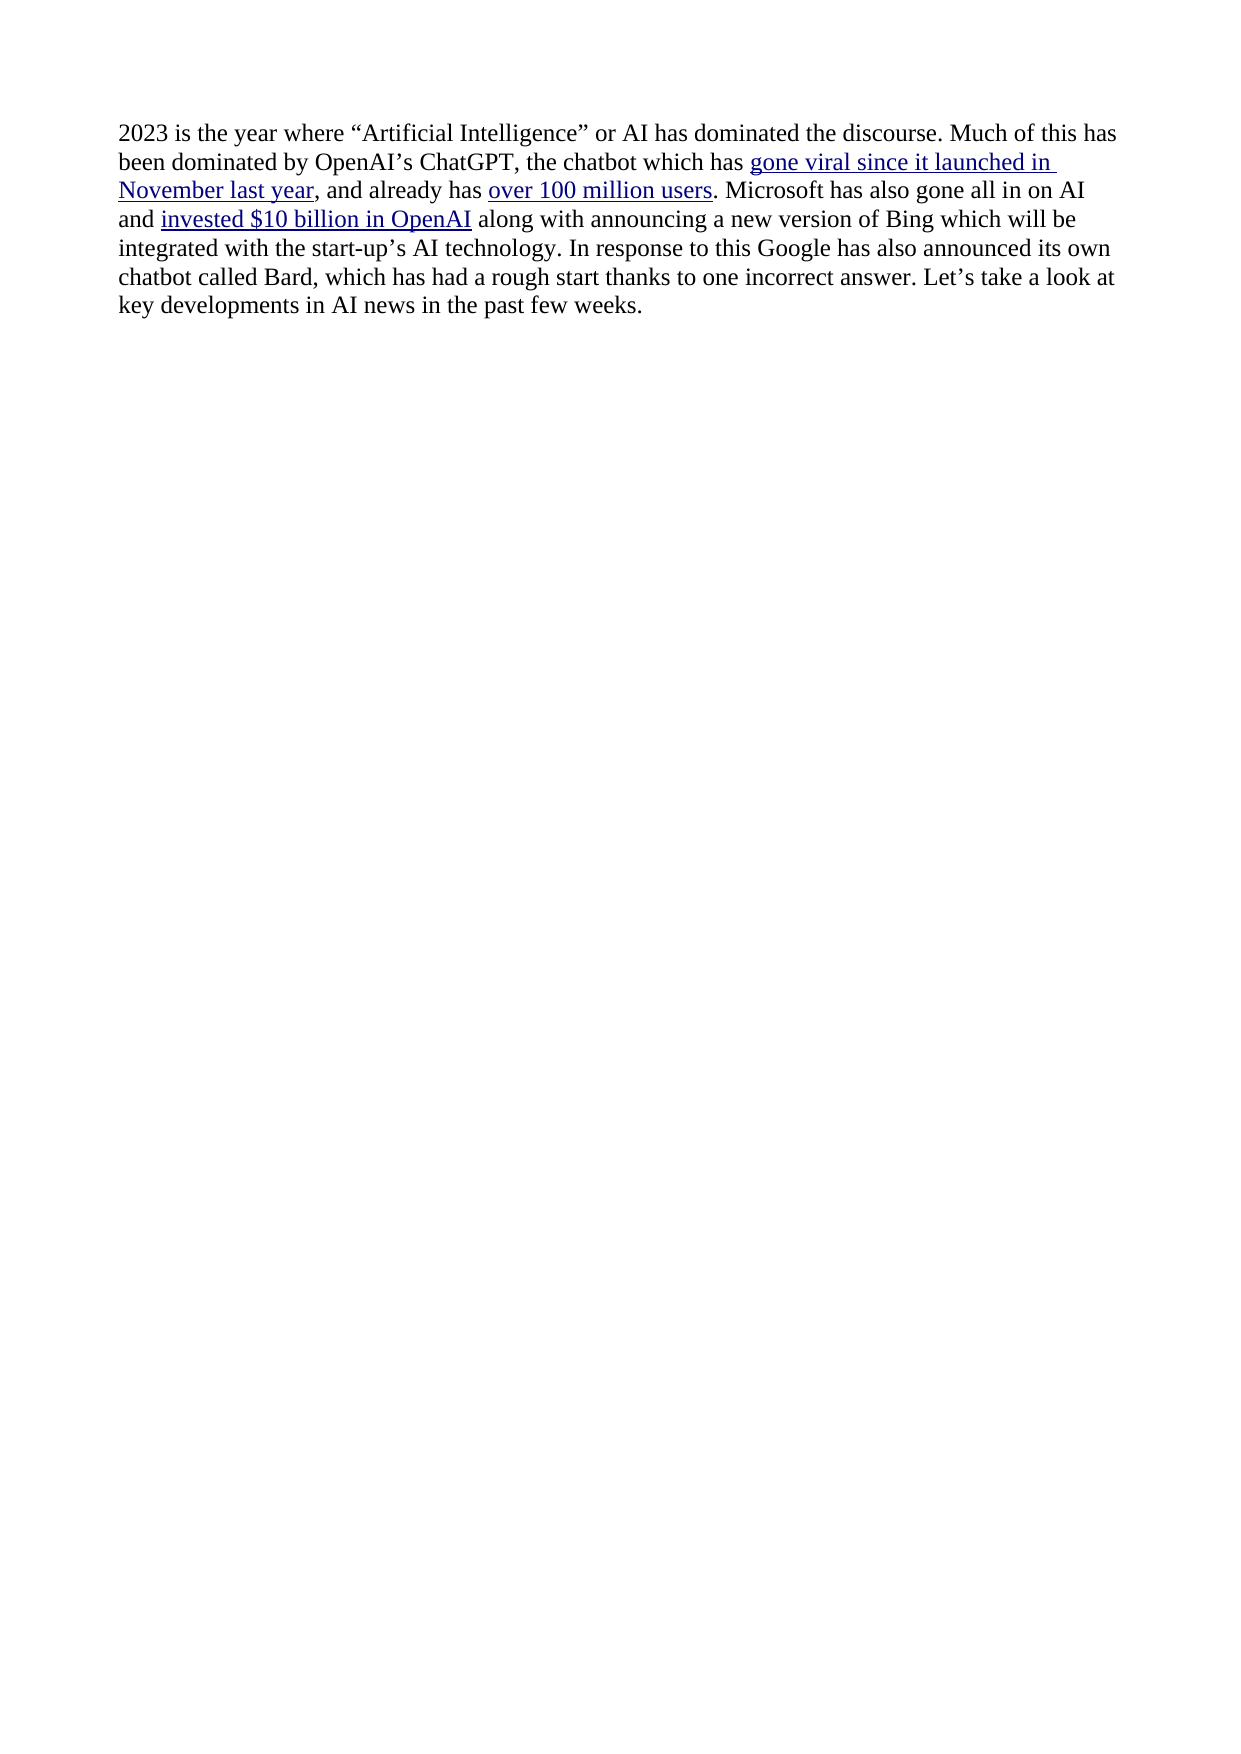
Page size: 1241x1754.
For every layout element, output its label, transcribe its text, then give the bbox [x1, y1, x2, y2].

text 2023 is the year where “Artificial Intelligence” or AI has dominated the discourse. Much of this has been dominated by OpenAI’s ChatGPT, the chatbot which has gone viral since it launched in November last year, and already has over 100 million users. Microsoft has also gone all in on AI and invested $10 billion in OpenAI along with announcing a new version of Bing which will be integrated with the start-up’s AI technology. In response to this Google has also announced its own chatbot called Bard, which has had a rough start thanks to one incorrect answer. Let’s take a look at key developments in AI news in the past few weeks. [118, 118, 1122, 319]
